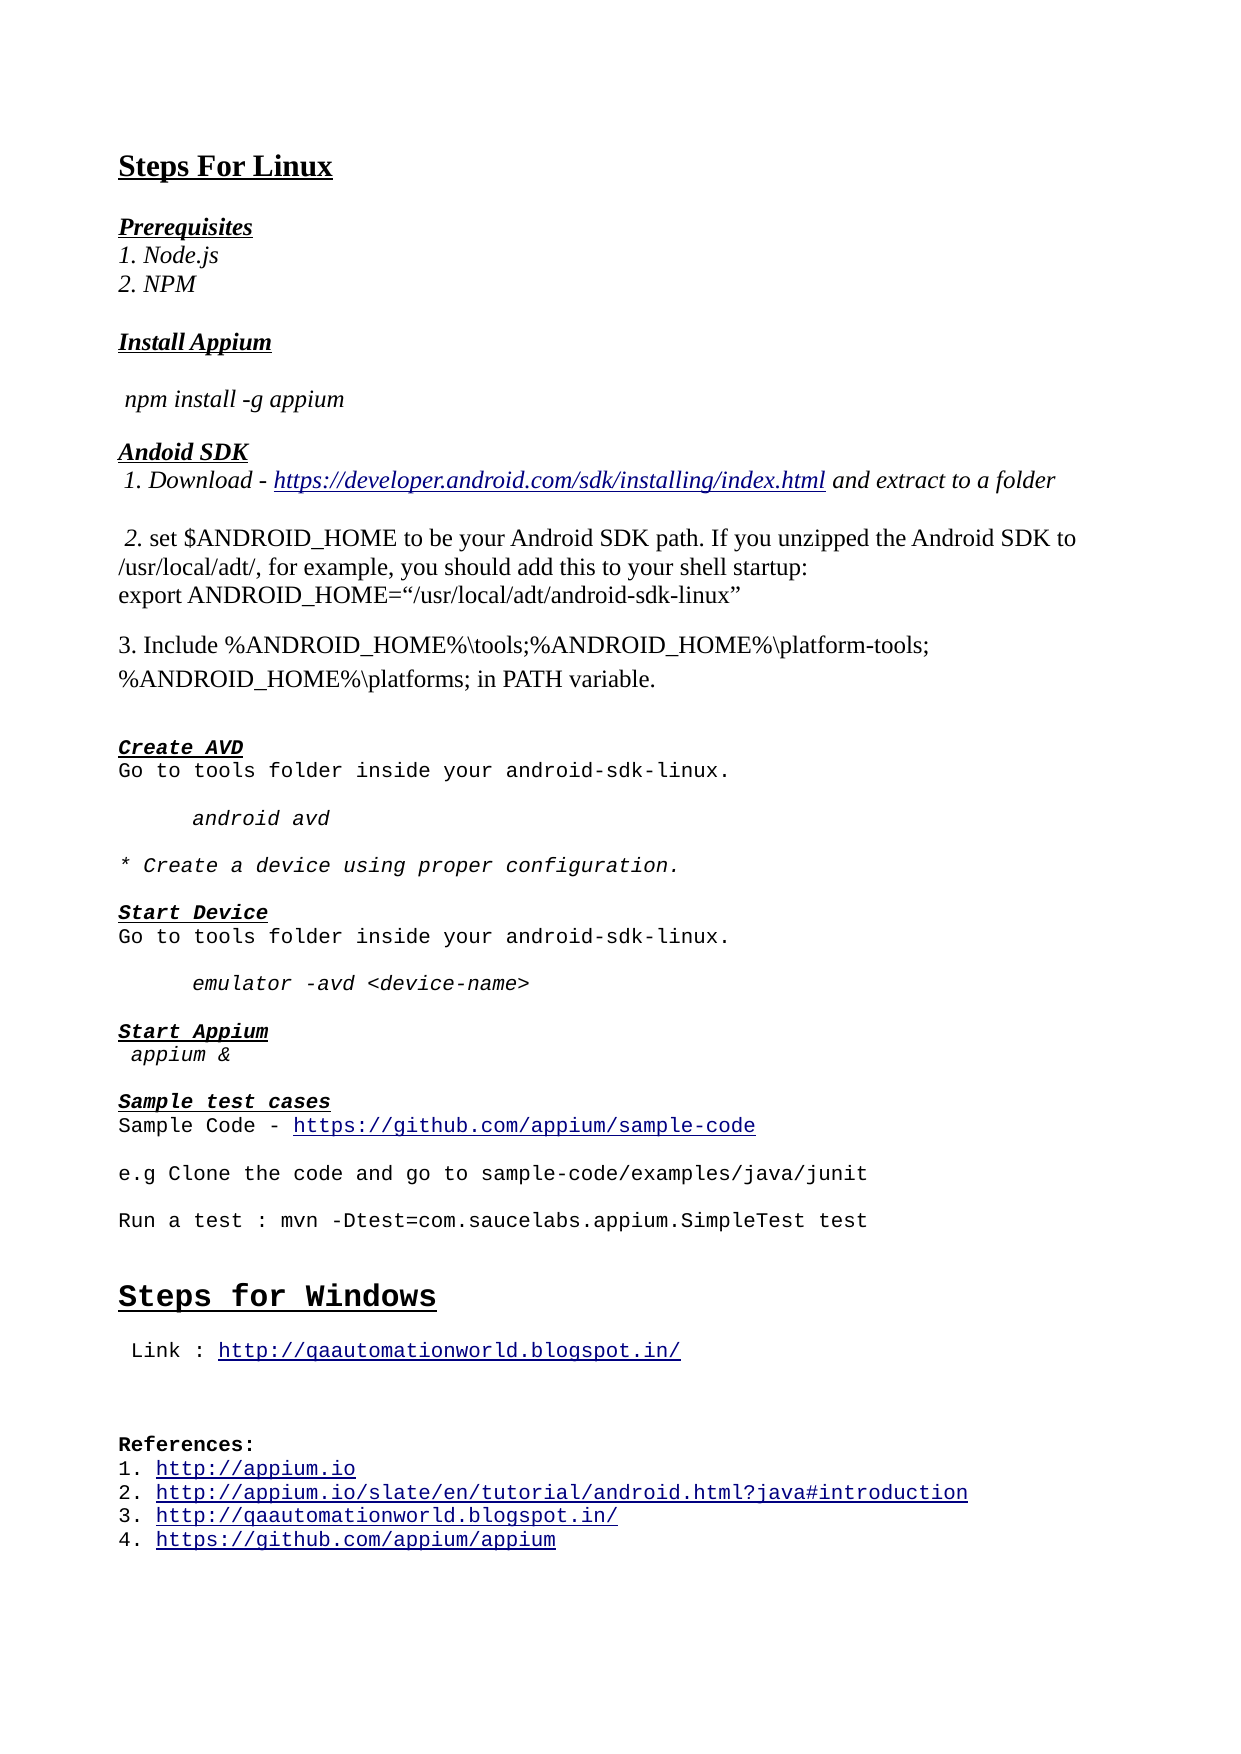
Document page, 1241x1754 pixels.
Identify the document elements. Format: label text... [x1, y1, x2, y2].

text Steps for Windows [118, 1281, 1122, 1316]
text References: [118, 1434, 1122, 1458]
text android avd [118, 808, 1122, 831]
text e.g Clone the code and go to sample-code/examples/java/junit [118, 1162, 1122, 1186]
text Sample test cases [118, 1092, 1122, 1115]
text Link : http://qaautomationworld.blogspot.in/ [118, 1340, 1122, 1363]
text Create AVD [118, 737, 1122, 761]
text 2. NPM [118, 269, 1122, 298]
text Install Appium [118, 327, 1122, 355]
text 2. http://appium.io/slate/en/tutorial/android.html?java#introduction [118, 1482, 1122, 1505]
text Prerequisites [118, 212, 1122, 240]
text Go to tools folder inside your android-sdk-linux. [118, 761, 1122, 784]
text 1. Node.js [118, 240, 1122, 269]
text Steps For Linux [118, 147, 1122, 183]
text 4. https://github.com/appium/appium [118, 1529, 1122, 1553]
text 3. http://qaautomationworld.blogspot.in/ [118, 1505, 1122, 1529]
text emulator -avd <device-name> [118, 973, 1122, 997]
text export ANDROID_HOME=“/usr/local/adt/android-sdk-linux” [118, 581, 1122, 609]
text Start Appium [118, 1021, 1122, 1044]
text Sample Code - https://github.com/appium/sample-code [118, 1115, 1122, 1139]
text 3. Include %ANDROID_HOME%\tools;%ANDROID_HOME%\platform-tools;%ANDROID_HOME%\platforms; in PATH variable. [118, 630, 1122, 693]
text appium & [118, 1044, 1122, 1068]
text * Create a device using proper configuration. [118, 855, 1122, 879]
text npm install -g appium [118, 384, 1122, 413]
text Run a test : mvn -Dtest=com.saucelabs.appium.SimpleTest test [118, 1210, 1122, 1233]
text Start Device [118, 902, 1122, 926]
text Andoid SDK [118, 437, 1122, 466]
text 1. http://appium.io [118, 1458, 1122, 1482]
text Go to tools folder inside your android-sdk-linux. [118, 926, 1122, 950]
text 2. set $ANDROID_HOME to be your Android SDK path. If you unzipped the Android SDK to /usr/local/adt/, for example, you should add this to your shell startup: [118, 523, 1122, 581]
text 1. Download - https://developer.android.com/sdk/installing/index.html and extract to a folder [118, 466, 1122, 494]
